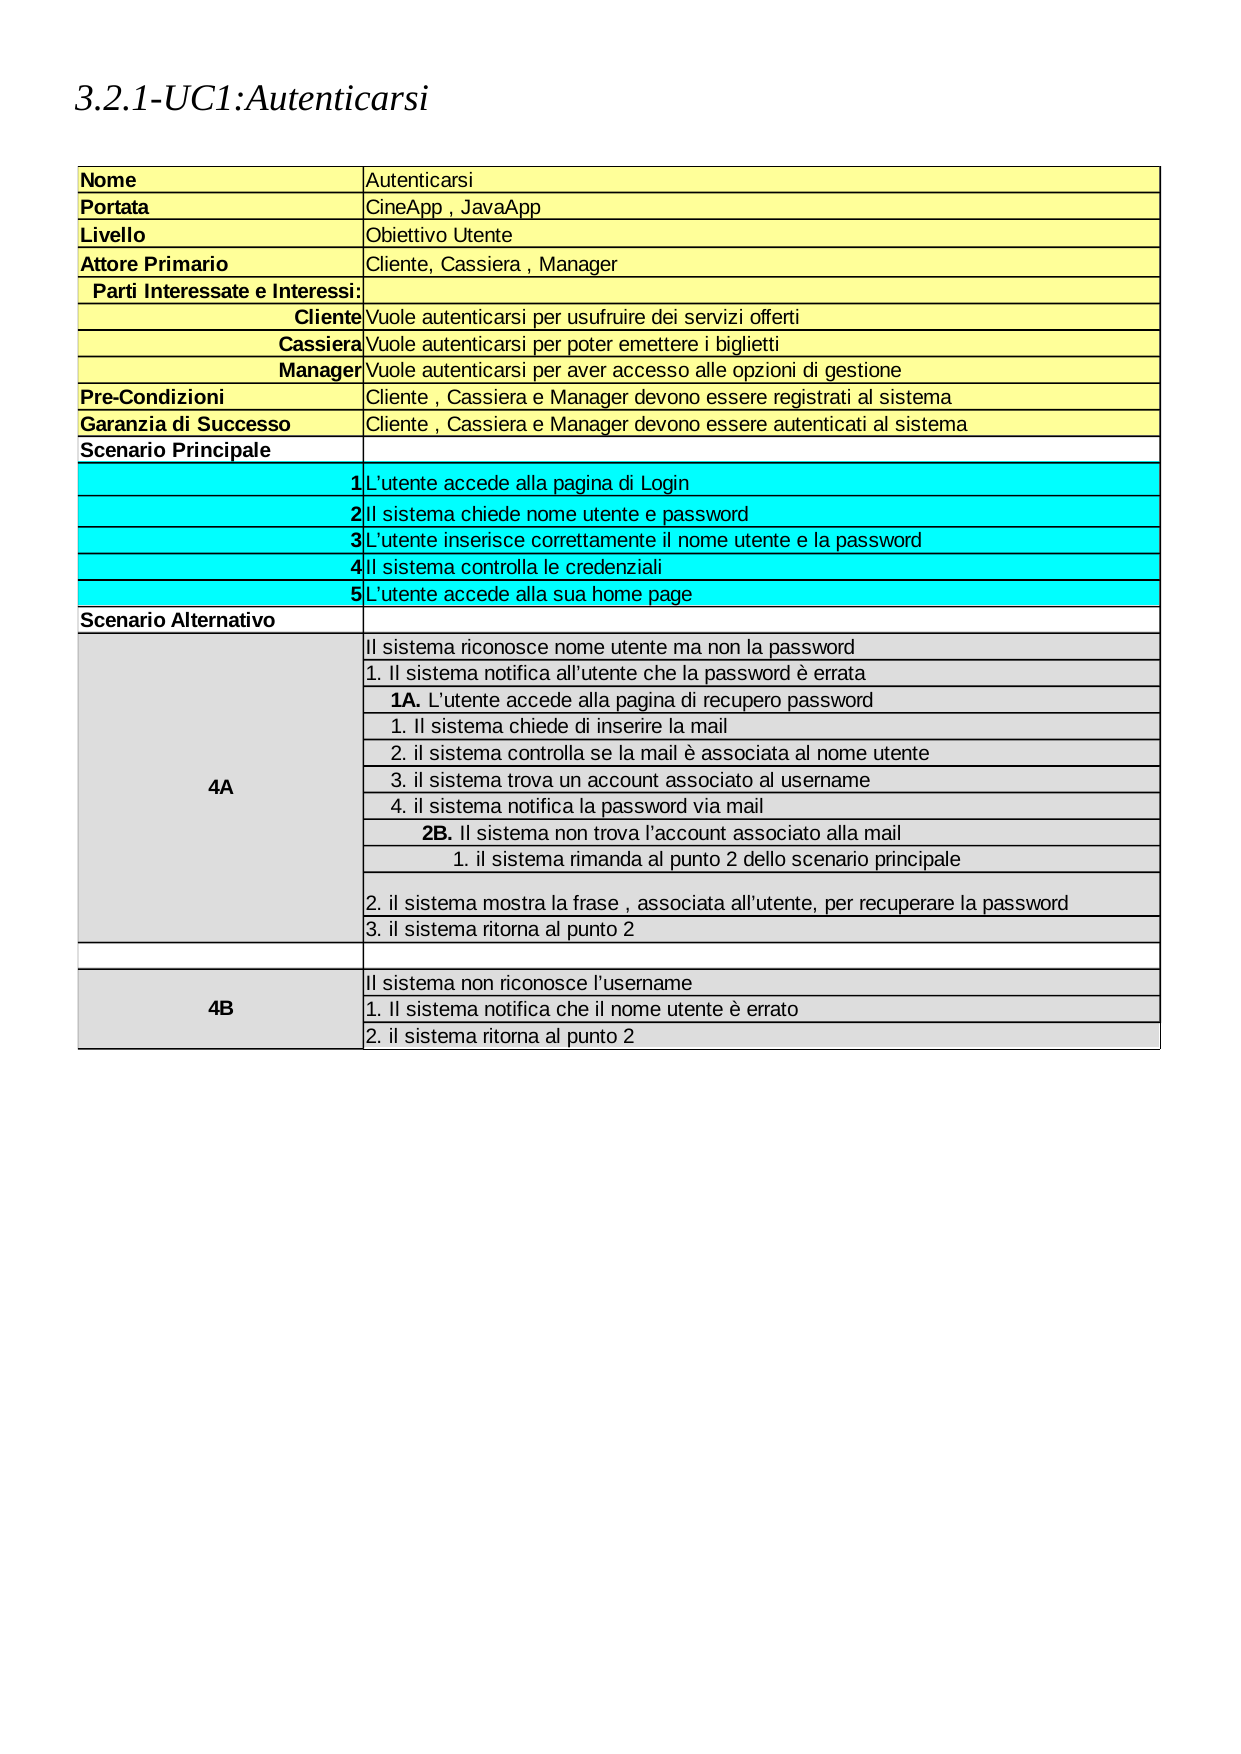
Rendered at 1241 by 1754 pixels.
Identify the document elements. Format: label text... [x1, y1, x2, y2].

text 3.2.1-UC1:Autenticarsi [75, 75, 1165, 118]
